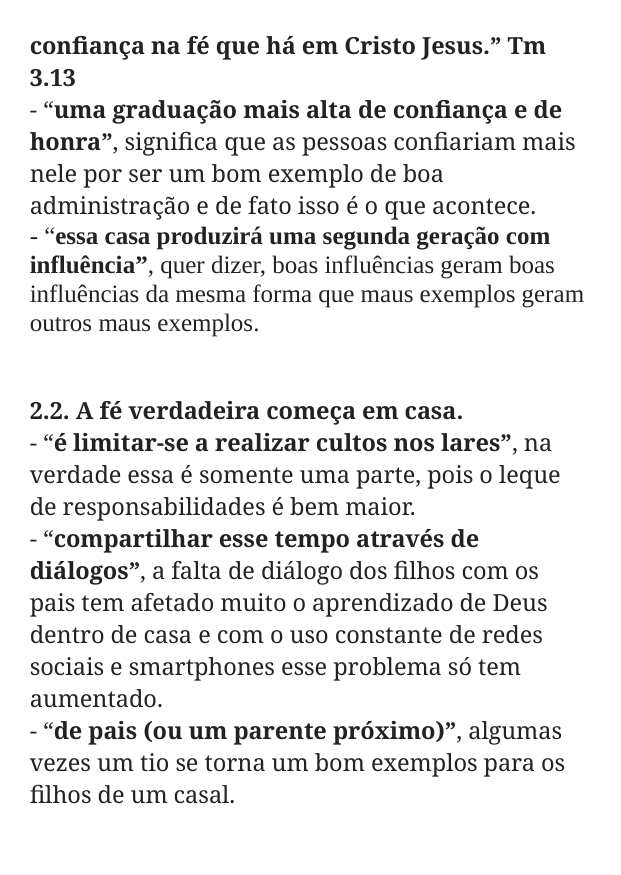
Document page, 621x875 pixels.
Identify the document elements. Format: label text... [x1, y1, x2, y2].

text - “essa casa produzirá uma segunda geração com influência”, quer dizer, boas influências geram boas influências da mesma forma que maus exemplos geram outros maus exemplos. [29, 221, 591, 365]
text - “uma graduação mais alta de confiança e de honra”, significa que as pessoas confiariam mais nele por ser um bom exemplo de boa administração e de fato isso é o que acontece. [29, 93, 591, 221]
text confiança na fé que há em Cristo Jesus.” Tm 3.13 [29, 29, 591, 93]
text 2.2. A fé verdadeira começa em casa. [29, 394, 591, 427]
text - “é limitar-se a realizar cultos nos lares”, na verdade essa é somente uma parte, pois o leque de responsabilidades é bem maior. [29, 427, 591, 522]
text - “compartilhar esse tempo através de diálogos”, a falta de diálogo dos filhos com os pais tem afetado muito o aprendizado de Deus dentro de casa e com o uso constante de redes sociais e smartphones esse problema só tem aumentado. [29, 522, 591, 714]
text - “de pais (ou um parente próximo)”, algumas vezes um tio se torna um bom exemplos para os filhos de um casal. [29, 714, 591, 810]
